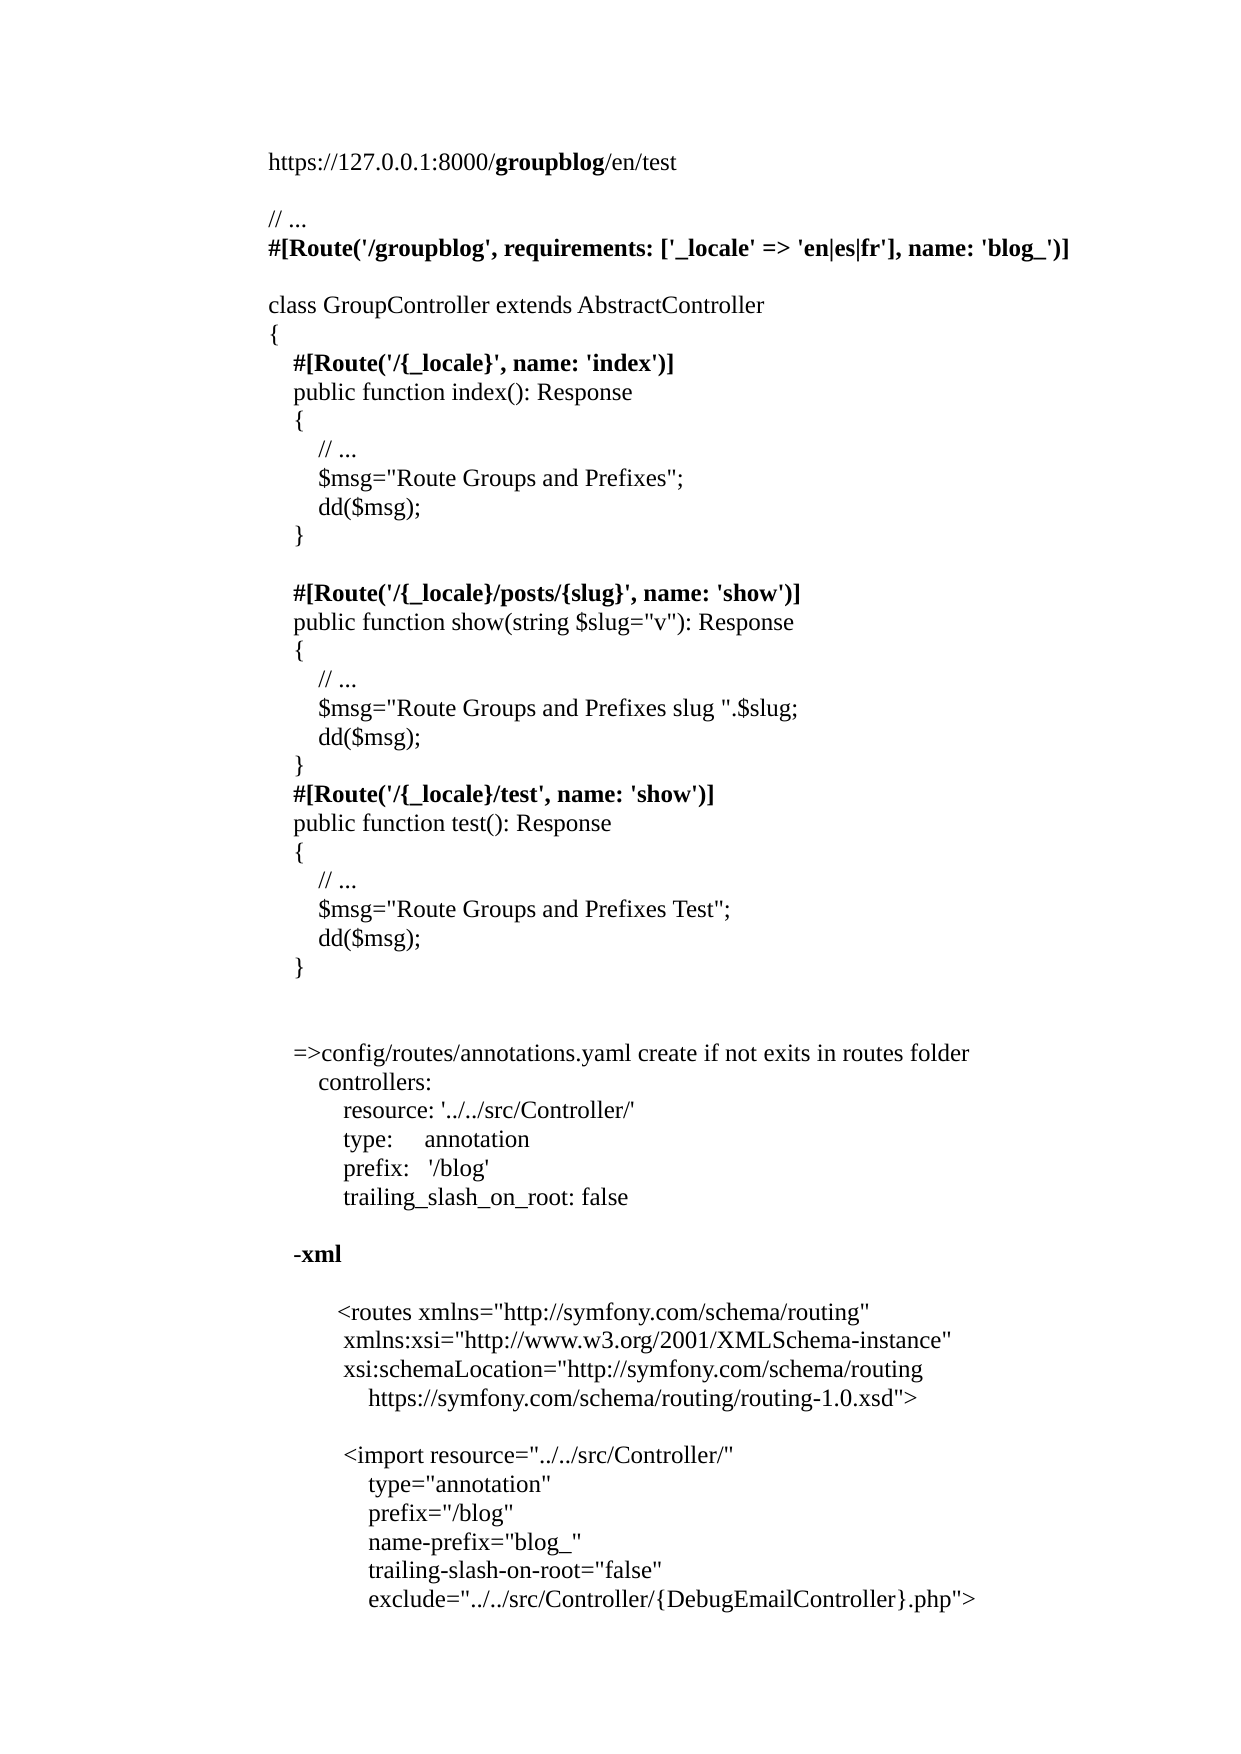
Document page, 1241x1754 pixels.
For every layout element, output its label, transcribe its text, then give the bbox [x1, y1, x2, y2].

text xsi:schemaLocation="http://symfony.com/schema/routing [118, 1354, 1122, 1383]
text #[Route('/{_locale}', name: 'index')] [118, 348, 1122, 377]
text // ... [118, 866, 1122, 894]
text $msg="Route Groups and Prefixes"; [118, 463, 1122, 492]
text { [118, 406, 1122, 434]
text controllers: [118, 1067, 1122, 1096]
text https://symfony.com/schema/routing/routing-1.0.xsd"> [118, 1383, 1122, 1412]
text =>config/routes/annotations.yaml create if not exits in routes folder [118, 1038, 1122, 1067]
text { [118, 837, 1122, 866]
text name-prefix="blog_" [118, 1527, 1122, 1556]
text prefix: '/blog' [118, 1153, 1122, 1182]
text type: annotation [118, 1124, 1122, 1153]
text { [118, 319, 1122, 348]
text { [118, 636, 1122, 664]
text <routes xmlns="http://symfony.com/schema/routing" [118, 1297, 1122, 1326]
text #[Route('/{_locale}/posts/{slug}', name: 'show')] [118, 578, 1122, 607]
text prefix="/blog" [118, 1498, 1122, 1527]
text } [118, 521, 1122, 549]
text } [118, 751, 1122, 779]
text dd($msg); [118, 923, 1122, 952]
text https://127.0.0.1:8000/groupblog/en/test [118, 147, 1122, 176]
text <import resource="../../src/Controller/" [118, 1441, 1122, 1469]
text exclude="../../src/Controller/{DebugEmailController}.php"> [118, 1584, 1122, 1613]
text } [118, 952, 1122, 981]
text type="annotation" [118, 1469, 1122, 1498]
text -xml [118, 1239, 1122, 1268]
text trailing_slash_on_root: false [118, 1182, 1122, 1211]
text $msg="Route Groups and Prefixes slug ".$slug; [118, 693, 1122, 722]
text class GroupController extends AbstractController [118, 291, 1122, 319]
text dd($msg); [118, 492, 1122, 521]
text xmlns:xsi="http://www.w3.org/2001/XMLSchema-instance" [118, 1326, 1122, 1354]
text #[Route('/groupblog', requirements: ['_locale' => 'en|es|fr'], name: 'blog_')] [118, 233, 1122, 262]
text public function test(): Response [118, 808, 1122, 837]
text // ... [118, 434, 1122, 463]
text trailing-slash-on-root="false" [118, 1556, 1122, 1584]
text #[Route('/{_locale}/test', name: 'show')] [118, 779, 1122, 808]
text dd($msg); [118, 722, 1122, 751]
text $msg="Route Groups and Prefixes Test"; [118, 894, 1122, 923]
text resource: '../../src/Controller/' [118, 1096, 1122, 1124]
text // ... [118, 664, 1122, 693]
text public function show(string $slug="v"): Response [118, 607, 1122, 636]
text // ... [118, 204, 1122, 233]
text public function index(): Response [118, 377, 1122, 406]
